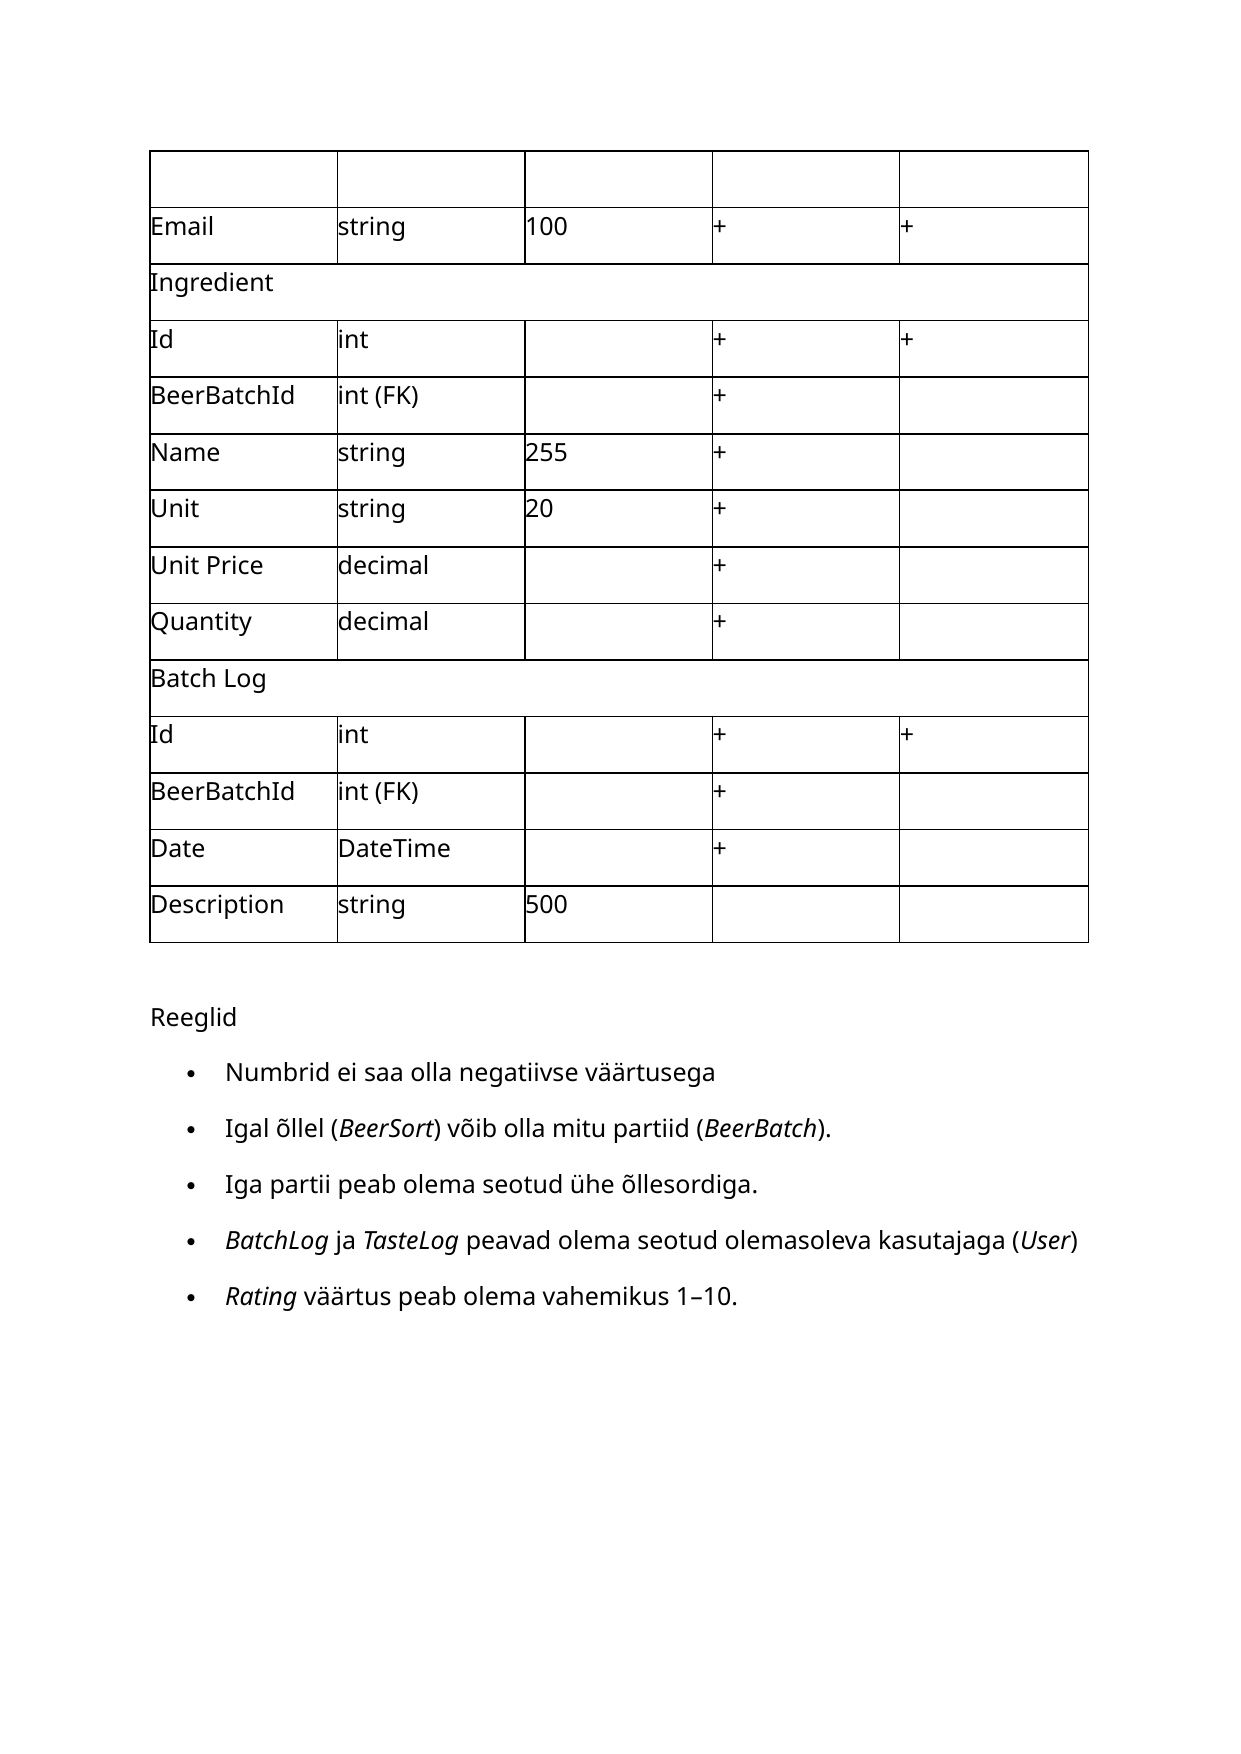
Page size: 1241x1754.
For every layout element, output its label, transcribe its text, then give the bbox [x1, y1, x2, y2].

table_cell + [713, 830, 899, 885]
table_cell Quantity [151, 604, 337, 659]
table_cell int [338, 717, 524, 772]
table_cell + [713, 548, 899, 602]
table_cell [900, 548, 1088, 602]
table_cell 100 [526, 208, 712, 263]
table_cell + [713, 717, 899, 772]
list Numbrid ei saa olla negatiivse väärtusega [187, 1055, 1090, 1089]
table_cell Batch Log [151, 661, 1088, 716]
table_cell + [713, 378, 899, 433]
table_cell Unit [151, 491, 337, 546]
table_cell Date [151, 830, 337, 885]
text Reeglid [150, 999, 1090, 1033]
table_cell int [338, 321, 524, 376]
list Rating väärtus peab olema vahemikus 1–10. [187, 1278, 1090, 1312]
table_cell + [900, 717, 1088, 772]
table_cell 20 [526, 491, 712, 546]
table_cell [526, 321, 712, 376]
table_cell string [338, 887, 524, 942]
table_cell Email [151, 208, 337, 263]
table_cell + [713, 774, 899, 829]
table_cell [900, 887, 1088, 942]
table_cell + [713, 435, 899, 489]
table_cell string [338, 208, 524, 263]
table_cell [900, 435, 1088, 489]
table_cell int (FK) [338, 774, 524, 829]
table_cell + [900, 321, 1088, 376]
table_cell string [338, 435, 524, 489]
list BatchLog ja TasteLog peavad olema seotud olemasoleva kasutajaga (User) [187, 1223, 1090, 1257]
table_cell [900, 378, 1088, 433]
table_cell [526, 604, 712, 659]
table_cell [526, 717, 712, 772]
table_cell Unit Price [151, 548, 337, 602]
table_cell [713, 152, 899, 207]
table_cell 500 [526, 887, 712, 942]
table_cell + [713, 604, 899, 659]
table_cell [526, 830, 712, 885]
table_cell Description [151, 887, 337, 942]
table_cell DateTime [338, 830, 524, 885]
table_cell decimal [338, 604, 524, 659]
table_cell [526, 152, 712, 207]
table_cell + [713, 208, 899, 263]
table_cell int (FK) [338, 378, 524, 433]
table_cell [338, 152, 524, 207]
table_cell [900, 604, 1088, 659]
table_cell + [713, 321, 899, 376]
table_cell [900, 491, 1088, 546]
table_cell string [338, 491, 524, 546]
table_cell [526, 378, 712, 433]
table_cell [526, 774, 712, 829]
table_cell Ingredient [151, 265, 1088, 320]
table_cell [151, 152, 337, 207]
table_cell 255 [526, 435, 712, 489]
table_cell [900, 774, 1088, 829]
table_cell Name [151, 435, 337, 489]
table_cell [900, 830, 1088, 885]
list Iga partii peab olema seotud ühe õllesordiga. [187, 1167, 1090, 1201]
table_cell Id [151, 321, 337, 376]
table_cell + [713, 491, 899, 546]
table_cell Id [151, 717, 337, 772]
table_cell BeerBatchId [151, 774, 337, 829]
table_cell [526, 548, 712, 602]
table_cell + [900, 208, 1088, 263]
table_cell BeerBatchId [151, 378, 337, 433]
table_cell [900, 152, 1088, 207]
table_cell decimal [338, 548, 524, 602]
table_cell [713, 887, 899, 942]
list Igal õllel (BeerSort) võib olla mitu partiid (BeerBatch). [187, 1111, 1090, 1145]
